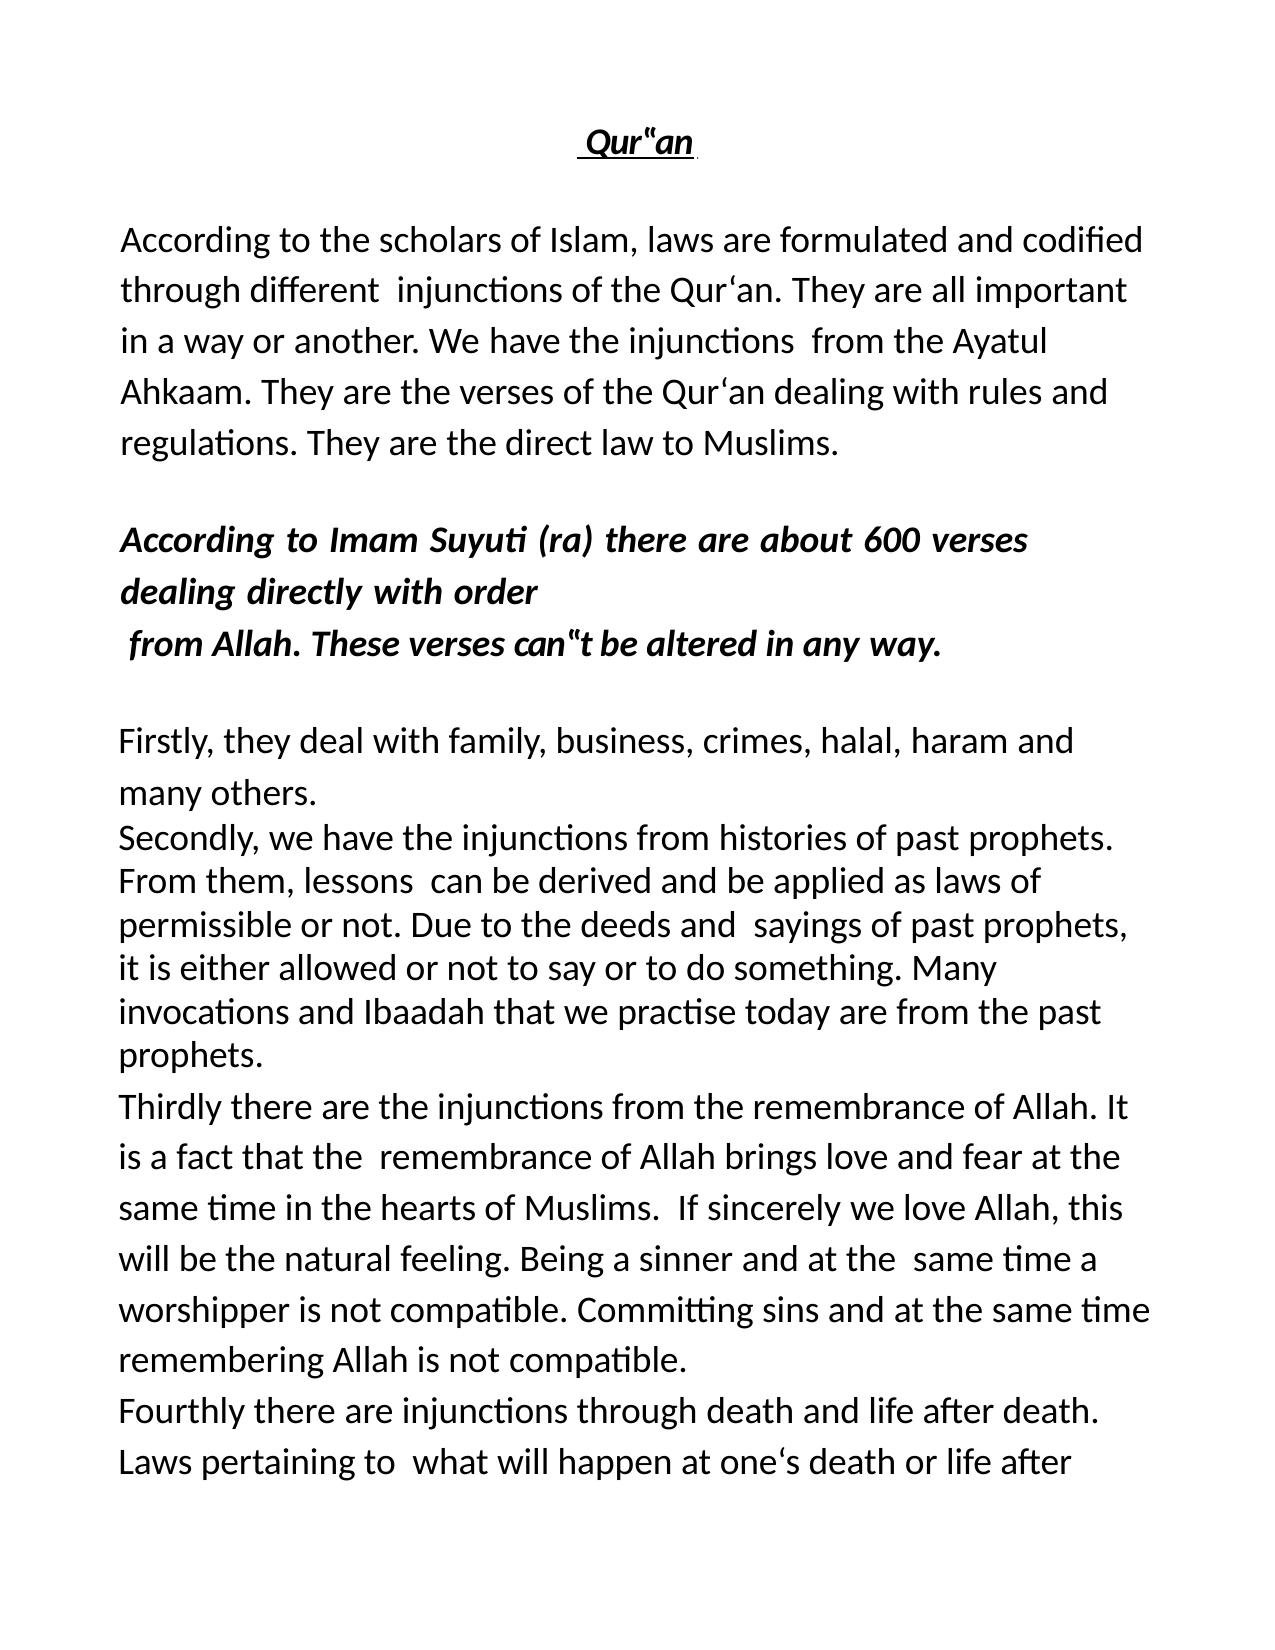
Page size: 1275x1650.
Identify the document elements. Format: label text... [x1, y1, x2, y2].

text Secondly, we have the injunctions from histories of past prophets. From them, lessons can be derived and be applied as laws of permissible or not. Due to the deeds and sayings of past prophets, it is either allowed or not to say or to do something. Many invocations and Ibaadah that we practise today are from the past prophets. [118, 816, 1156, 1077]
text According to the scholars of Islam, laws are formulated and codified through different injunctions of the Qur‘an. They are all important in a way or another. We have the injunctions from the Ayatul Ahkaam. They are the verses of the Qur‘an dealing with rules and regulations. They are the direct law to Muslims. [120, 211, 1156, 464]
text According to Imam Suyuti (ra) there are about 600 verses dealing directly with order [120, 510, 1156, 614]
text Firstly, they deal with family, business, crimes, halal, haram and many others. [118, 712, 1156, 815]
text Thirdly there are the injunctions from the remembrance of Allah. It is a fact that the remembrance of Allah brings love and fear at the same time in the hearts of Muslims. If sincerely we love Allah, this will be the natural feeling. Being a sinner and at the same time a worshipper is not compatible. Committing sins and at the same time remembering Allah is not compatible. [118, 1078, 1156, 1382]
text Fourthly there are injunctions through death and life after death. Laws pertaining to what will happen at one‘s death or life after [118, 1382, 1155, 1483]
text Qur‟an [118, 118, 1157, 164]
text from Allah. These verses can‟t be altered in any way. [120, 614, 1156, 666]
